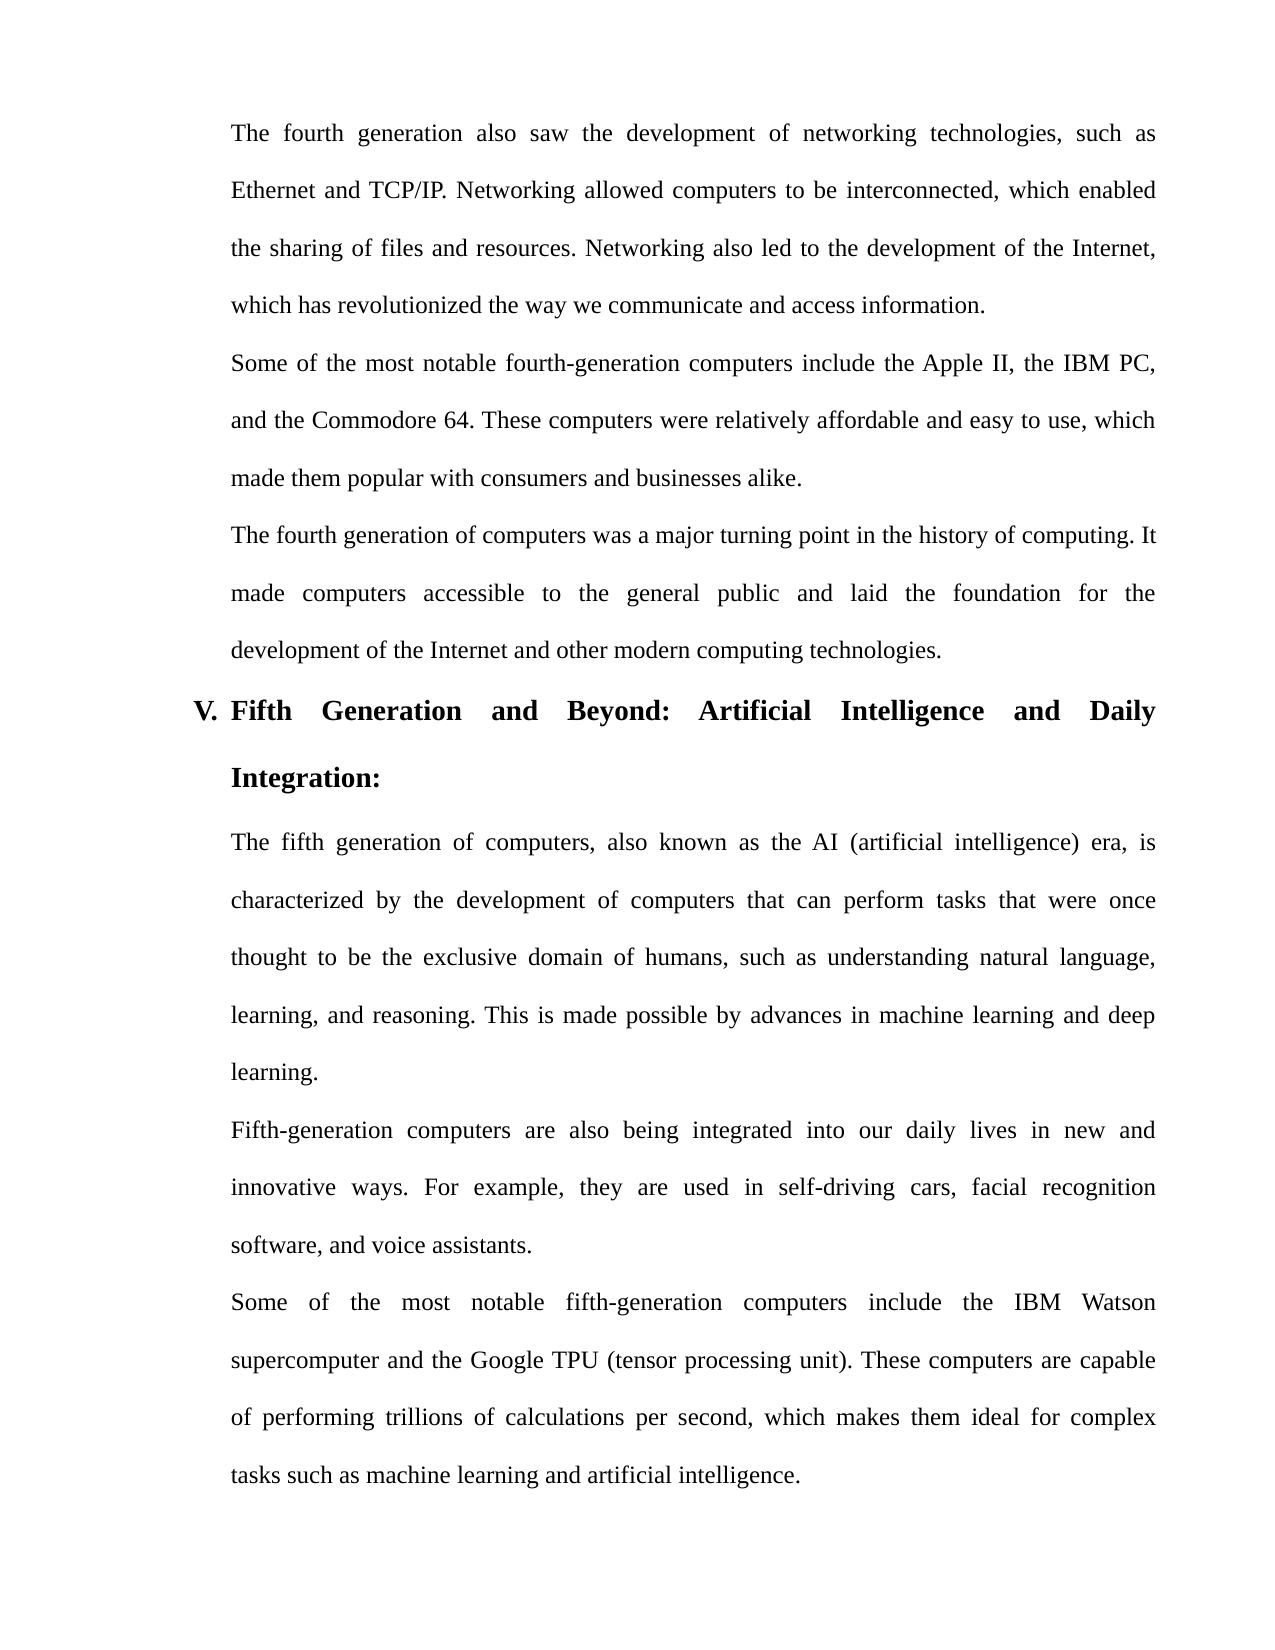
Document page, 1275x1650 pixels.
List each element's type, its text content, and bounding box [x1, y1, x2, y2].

list The fourth generation also saw the development of networking technologies, such as Ethernet and TCP/IP. Networking allowed computers to be interconnected, which enabled the sharing of files and resources. Networking also led to the development of the Internet, which has revolutionized the way we communicate and access information. [193, 118, 1157, 319]
list The fourth generation of computers was a major turning point in the history of computing. It made computers accessible to the general public and laid the foundation for the development of the Internet and other modern computing technologies. [193, 521, 1157, 664]
list Some of the most notable fifth-generation computers include the IBM Watson supercomputer and the Google TPU (tensor processing unit). These computers are capable of performing trillions of calculations per second, which makes them ideal for complex tasks such as machine learning and artificial intelligence. [193, 1287, 1157, 1488]
list Fifth Generation and Beyond: Artificial Intelligence and Daily Integration: [193, 693, 1157, 794]
list Fifth-generation computers are also being integrated into our daily lives in new and innovative ways. For example, they are used in self-driving cars, facial recognition software, and voice assistants. [193, 1115, 1157, 1258]
list Some of the most notable fourth-generation computers include the Apple II, the IBM PC, and the Commodore 64. These computers were relatively affordable and easy to use, which made them popular with consumers and businesses alike. [193, 348, 1157, 492]
list The fifth generation of computers, also known as the AI (artificial intelligence) era, is characterized by the development of computers that can perform tasks that were once thought to be the exclusive domain of humans, such as understanding natural language, learning, and reasoning. This is made possible by advances in machine learning and deep learning. [193, 827, 1157, 1086]
